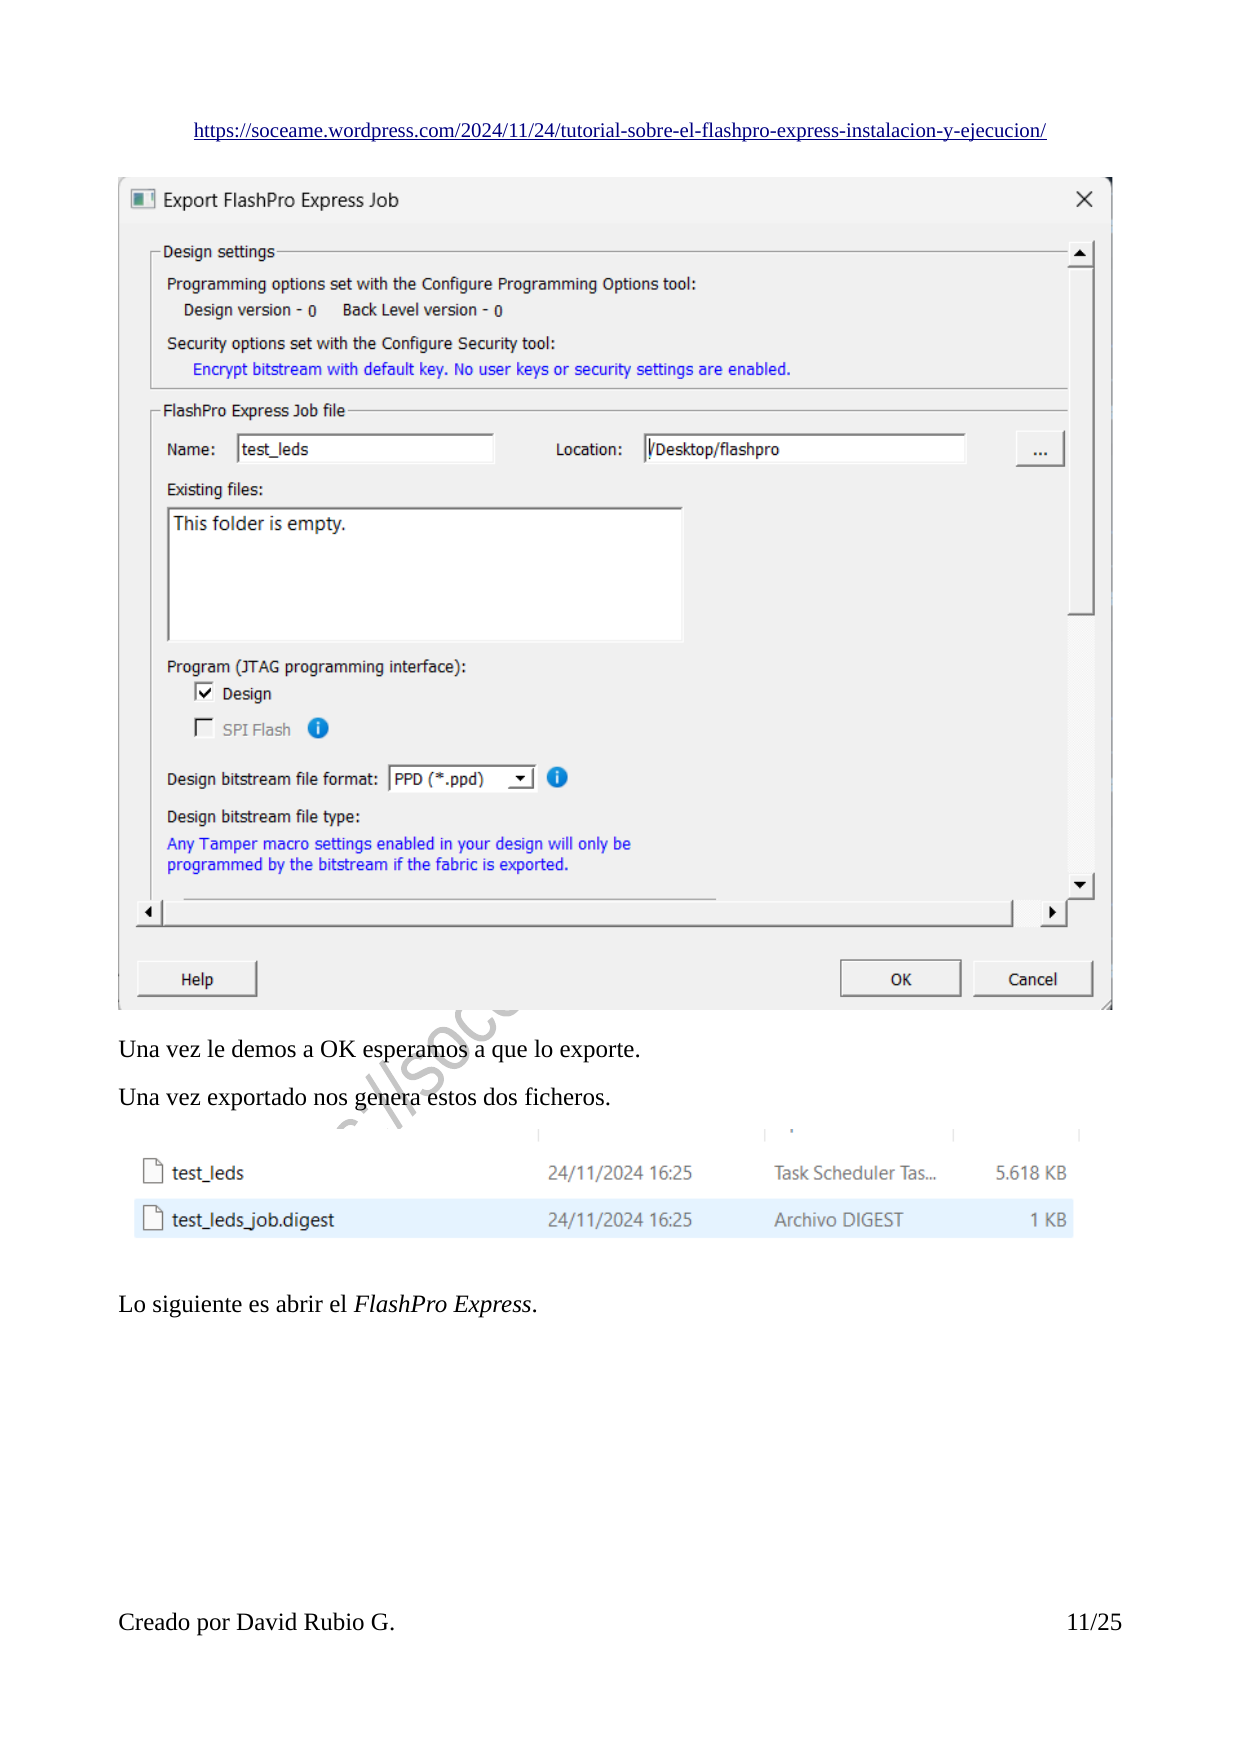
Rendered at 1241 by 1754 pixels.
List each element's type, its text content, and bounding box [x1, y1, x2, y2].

picture [118, 177, 1113, 1010]
text Una vez le demos a OK esperamos a que lo exporte. [459, 1034, 1122, 1063]
text Una vez exportado nos genera estos dos ficheros. [118, 1082, 385, 1111]
picture [118, 1129, 1115, 1266]
text Lo siguiente es abrir el FlashPro Express. [118, 1289, 1122, 1318]
text Una vez le demos a OK esperamos a que lo exporte. [118, 1034, 439, 1063]
text Una vez exportado nos genera estos dos ficheros. [398, 1082, 1122, 1111]
